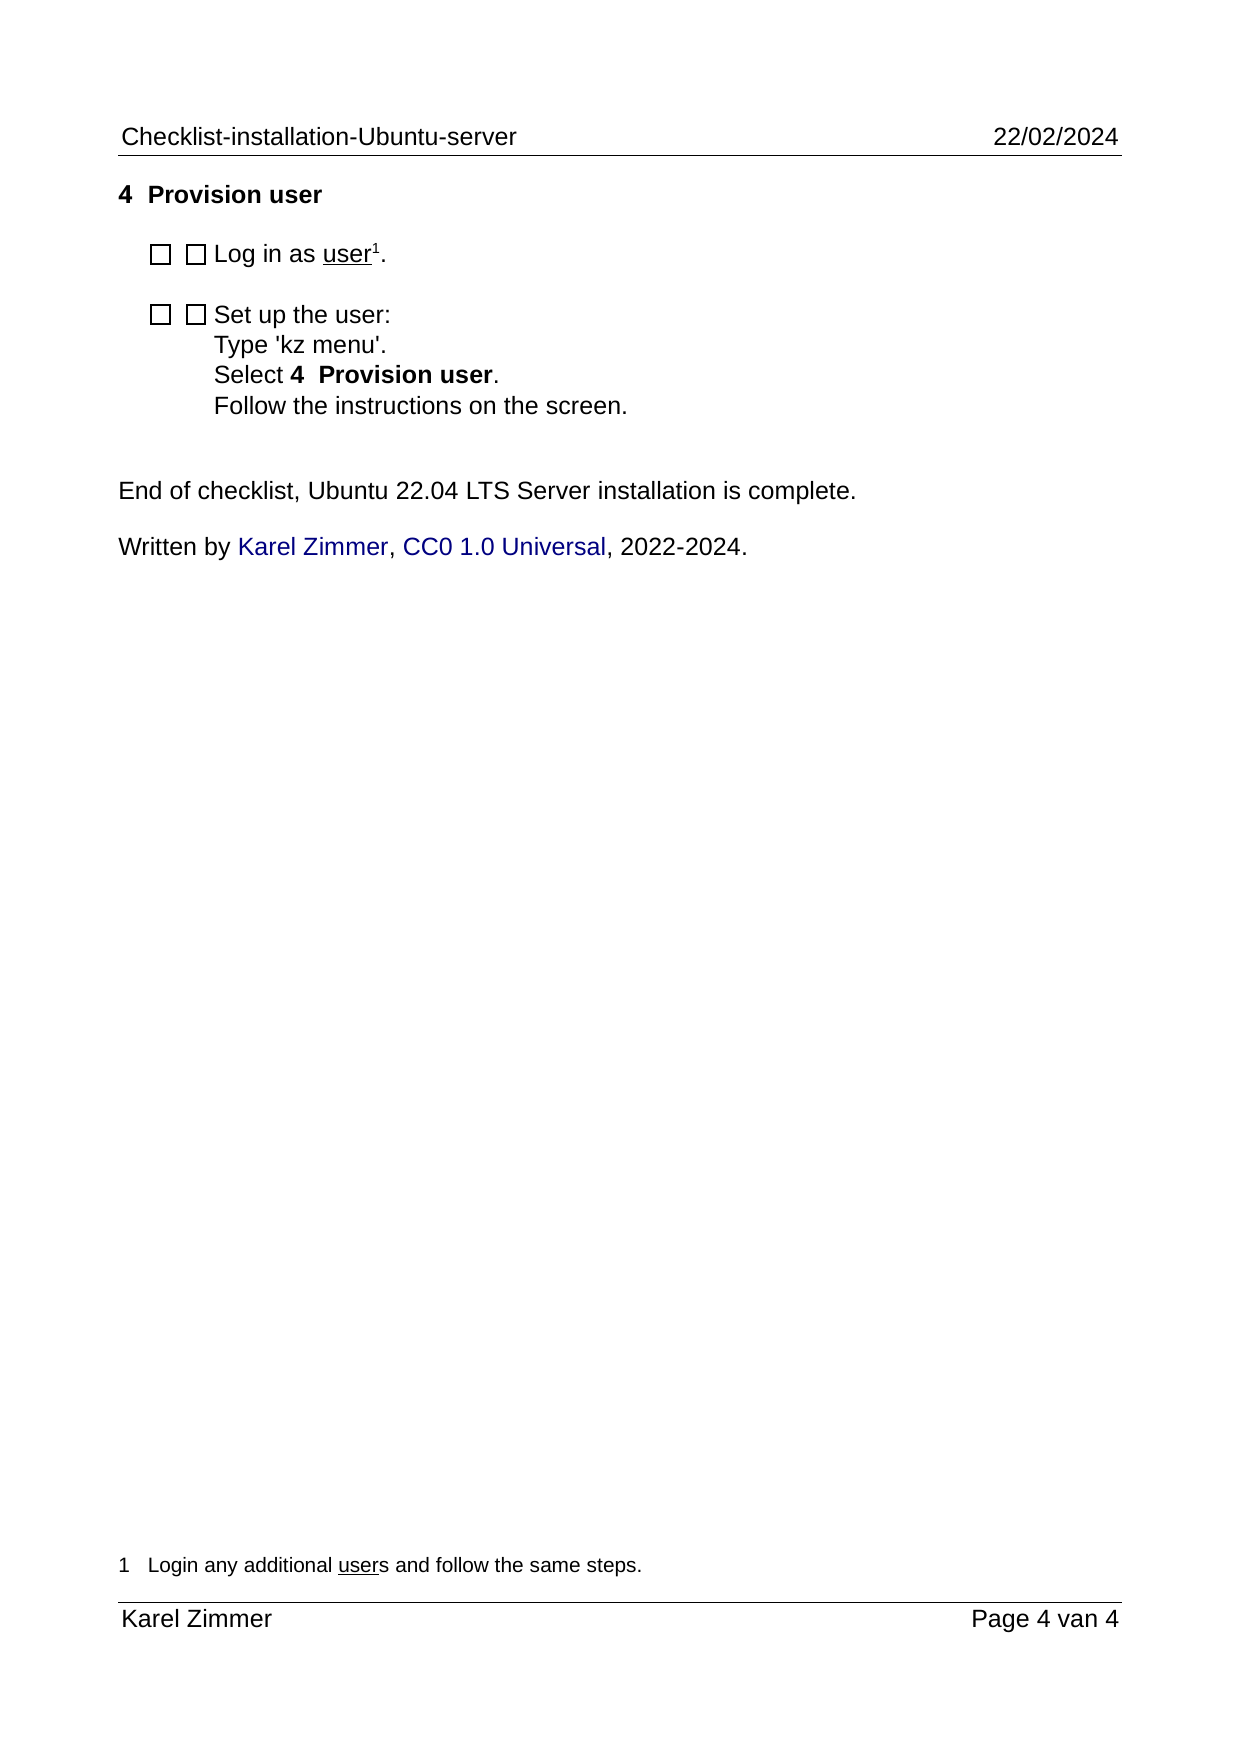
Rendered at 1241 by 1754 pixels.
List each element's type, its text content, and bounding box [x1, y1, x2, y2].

table_header [142, 239, 177, 269]
table_cell Select 4 Provision user. [213, 360, 1122, 391]
table_header Log in as USER. [213, 239, 1122, 269]
table_cell [142, 269, 177, 300]
table_header [118, 239, 142, 269]
table_cell [142, 330, 177, 360]
list Provision user [118, 177, 1122, 211]
table_header [177, 239, 213, 269]
table_cell [177, 360, 213, 391]
table_cell [177, 300, 213, 330]
table_cell [142, 391, 177, 421]
table_cell [177, 330, 213, 360]
table_cell Follow the instructions on the screen. [213, 391, 1122, 421]
table_cell Type 'kz menu'. [213, 330, 1122, 360]
table_cell [118, 269, 142, 300]
text End of checklist, Ubuntu 22.04 LTS Server installation is complete. [118, 477, 1122, 505]
table_cell [118, 391, 142, 421]
table_cell [118, 300, 142, 330]
table_cell [142, 360, 177, 391]
table_cell [142, 300, 177, 330]
text Written by Karel Zimmer, CC0 1.0 Universal, 2022-2024. [118, 533, 1122, 561]
table_cell Set up the user: [213, 300, 1122, 330]
table_cell [177, 391, 213, 421]
table_cell [118, 330, 142, 360]
table_cell [118, 360, 142, 391]
table_cell [213, 269, 1122, 300]
table_cell [177, 269, 213, 300]
